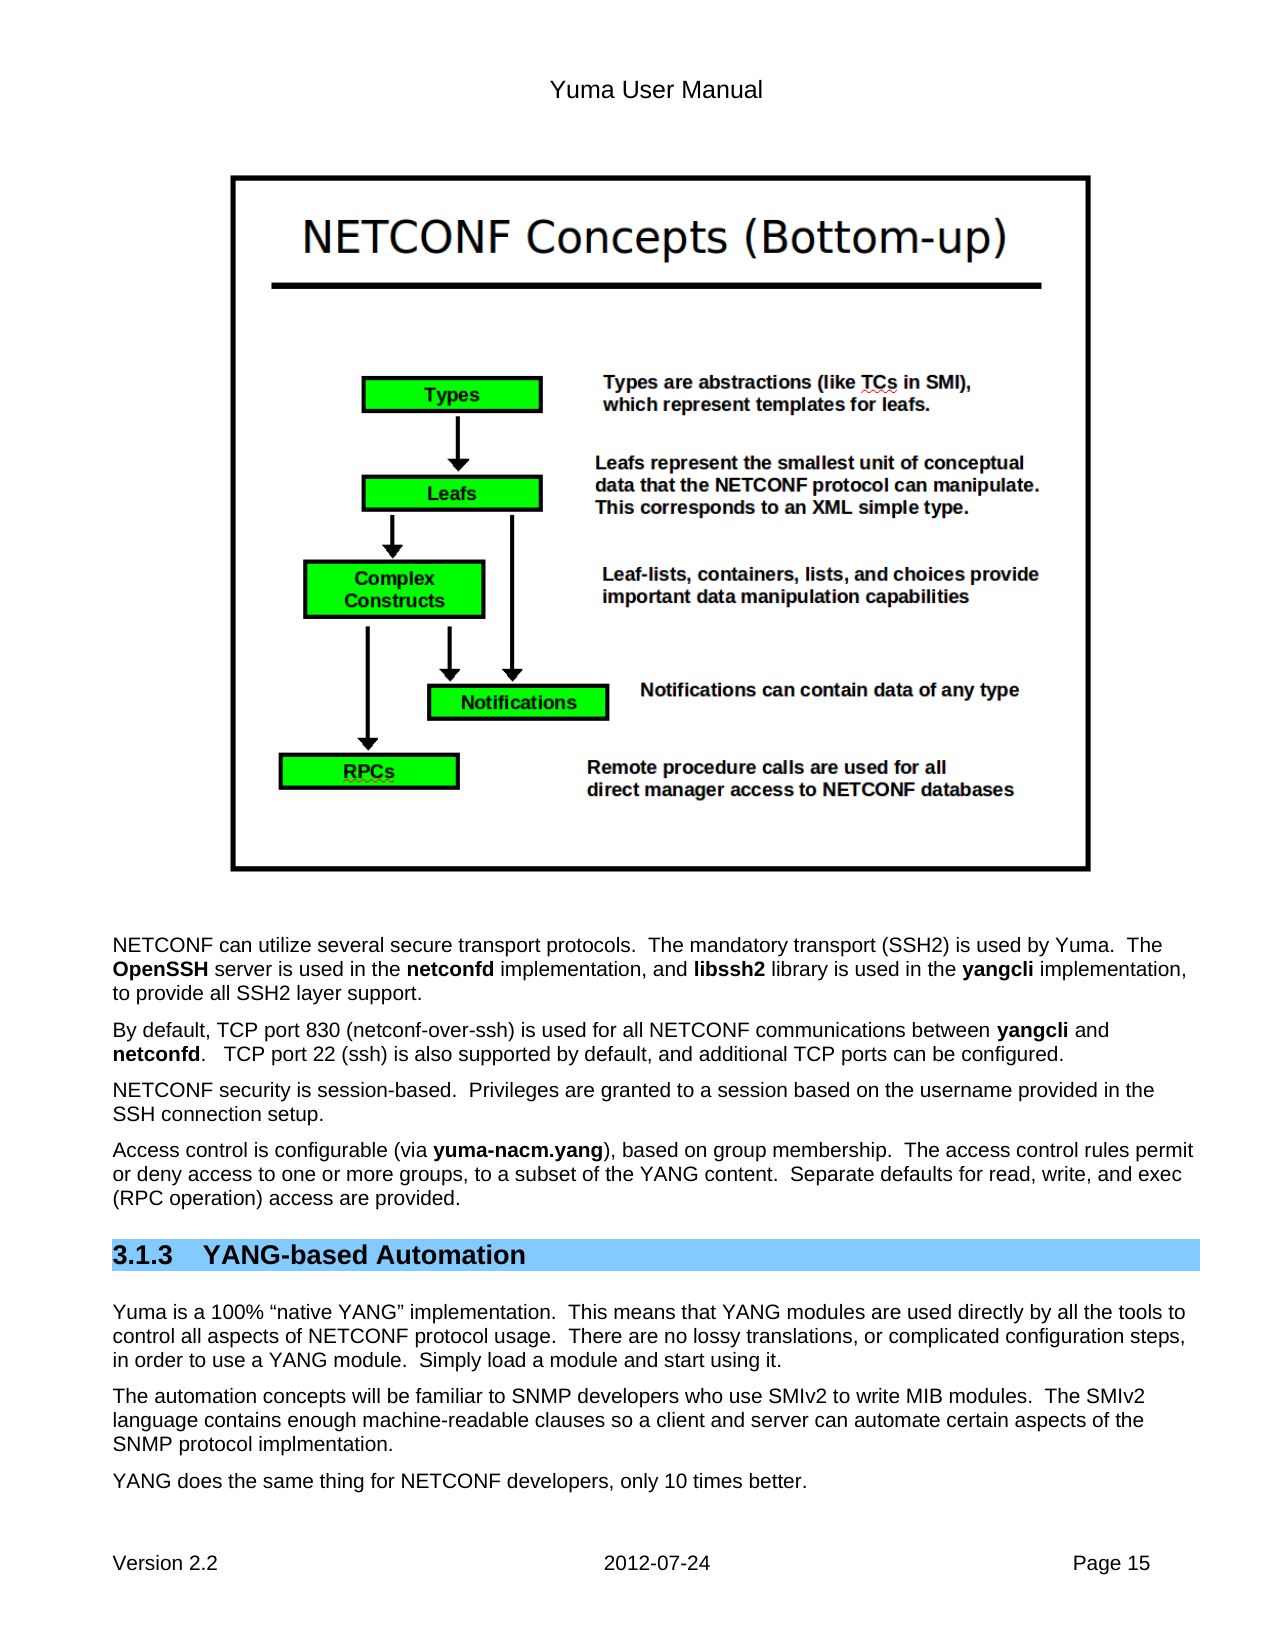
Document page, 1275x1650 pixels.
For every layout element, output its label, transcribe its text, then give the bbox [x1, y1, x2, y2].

text NETCONF security is session-based. Privileges are granted to a session based on the username provided in the SSH connection setup. [112, 1078, 1200, 1126]
picture [165, 133, 1148, 897]
text NETCONF can utilize several secure transport protocols. The mandatory transport (SSH2) is used by Yuma. The OpenSSH server is used in the netconfd implementation, and libssh2 library is used in the yangcli implementation, to provide all SSH2 layer support. [112, 933, 1200, 1005]
text By default, TCP port 830 (netconf-over-ssh) is used for all NETCONF communications between yangcli and netconfd. TCP port 22 (ssh) is also supported by default, and additional TCP ports can be configured. [112, 1017, 1200, 1065]
text The automation concepts will be familiar to SNMP developers who use SMIv2 to write MIB modules. The SMIv2 language contains enough machine-readable clauses so a client and server can automate certain aspects of the SNMP protocol implmentation. [112, 1384, 1200, 1456]
subtitle YANG-based Automation [112, 1239, 1200, 1271]
text YANG does the same thing for NETCONF developers, only 10 times better. [112, 1468, 1200, 1492]
text Yuma is a 100% “native YANG” implementation. This means that YANG modules are used directly by all the tools to control all aspects of NETCONF protocol usage. There are no lossy translations, or complicated configuration steps, in order to use a YANG module. Simply load a module and start using it. [112, 1300, 1200, 1372]
text Access control is configurable (via yuma-nacm.yang), based on group membership. The access control rules permit or deny access to one or more groups, to a subset of the YANG content. Separate defaults for read, write, and exec (RPC operation) access are provided. [112, 1138, 1200, 1210]
